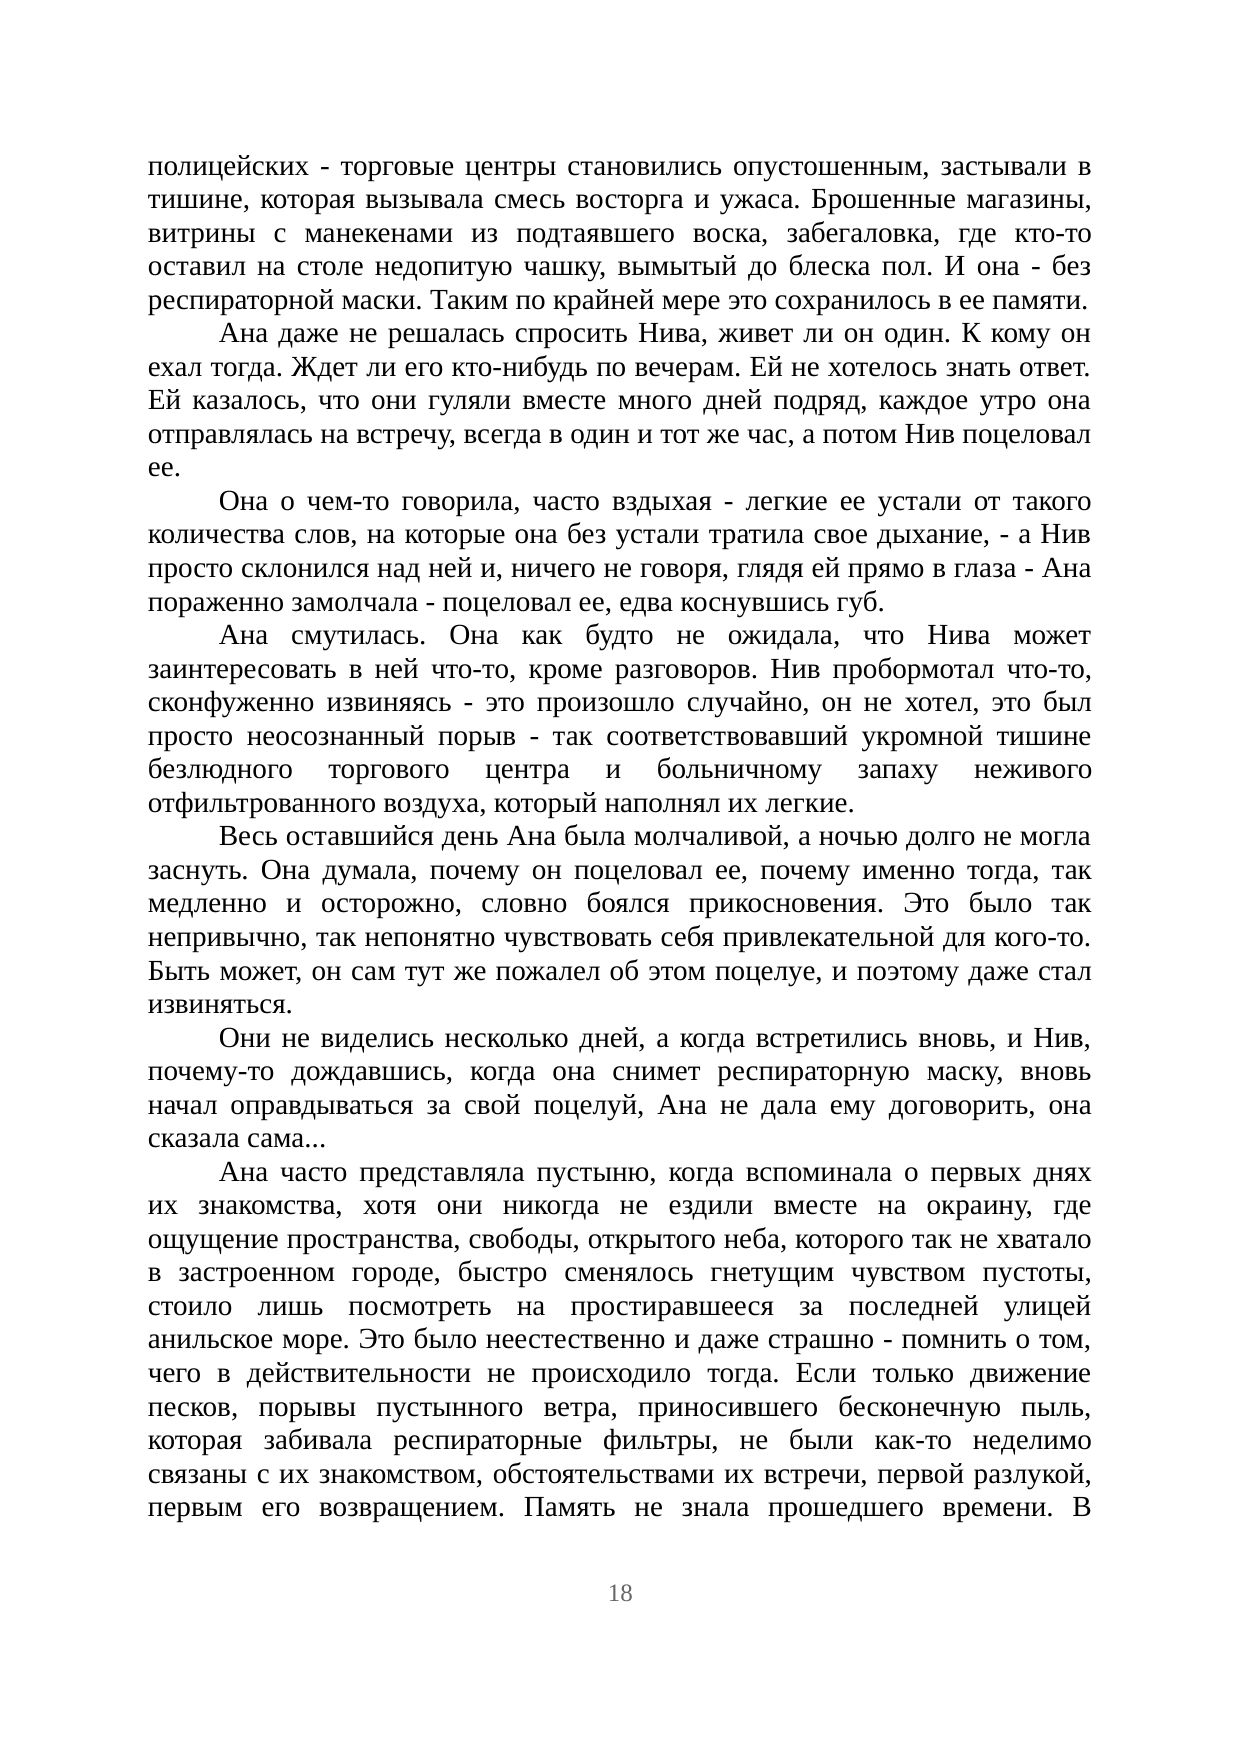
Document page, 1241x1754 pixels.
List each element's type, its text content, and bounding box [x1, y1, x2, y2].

text Ана даже не решалась спросить Нива, живет ли он один. К кому он ехал тогда. Ждет ли его кто-нибудь по вечерам. Ей не хотелось знать ответ. Ей казалось, что они гуляли вместе много дней подряд, каждое утро она отправлялась на встречу, всегда в один и тот же час, а потом Нив поцеловал ее. [148, 315, 1093, 483]
text Ана смутилась. Она как будто не ожидала, что Нива может заинтересовать в ней что-то, кроме разговоров. Нив пробормотал что-то, сконфуженно извиняясь - это произошло случайно, он не хотел, это был просто неосознанный порыв - так соответствовавший укромной тишине безлюдного торгового центра и больничному запаху неживого отфильтрованного воздуха, который наполнял их легкие. [148, 617, 1093, 818]
text Весь оставшийся день Ана была молчаливой, а ночью долго не могла заснуть. Она думала, почему он поцеловал ее, почему именно тогда, так медленно и осторожно, словно боялся прикосновения. Это было так непривычно, так непонятно чувствовать себя привлекательной для кого-то. Быть может, он сам тут же пожалел об этом поцелуе, и поэтому даже стал извиняться. [148, 818, 1093, 1020]
text полицейских - торговые центры становились опустошенным, застывали в тишине, которая вызывала смесь восторга и ужаса. Брошенные магазины, витрины с манекенами из подтаявшего воска, забегаловка, где кто-то оставил на столе недопитую чашку, вымытый до блеска пол. И она - без респираторной маски. Таким по крайней мере это сохранилось в ее памяти. [148, 148, 1093, 315]
text Ана часто представляла пустыню, когда вспоминала о первых днях их знакомства, хотя они никогда не ездили вместе на окраину, где ощущение пространства, свободы, открытого неба, которого так не хватало в застроенном городе, быстро сменялось гнетущим чувством пустоты, стоило лишь посмотреть на простиравшееся за последней улицей анильское море. Это было неестественно и даже страшно - помнить о том, чего в действительности не происходило тогда. Если только движение песков, порывы пустынного ветра, приносившего бесконечную пыль, которая забивала респираторные фильтры, не были как-то неделимо связаны с их знакомством, обстоятельствами их встречи, первой разлукой, первым его возвращением. Память не знала прошедшего времени. В [148, 1154, 1093, 1523]
text Она о чем-то говорила, часто вздыхая - легкие ее устали от такого количества слов, на которые она без устали тратила свое дыхание, - а Нив просто склонился над ней и, ничего не говоря, глядя ей прямо в глаза - Ана пораженно замолчала - поцеловал ее, едва коснувшись губ. [148, 483, 1093, 617]
text Они не виделись несколько дней, а когда встретились вновь, и Нив, почему-то дождавшись, когда она снимет респираторную маску, вновь начал оправдываться за свой поцелуй, Ана не дала ему договорить, она сказала сама... [148, 1020, 1093, 1154]
